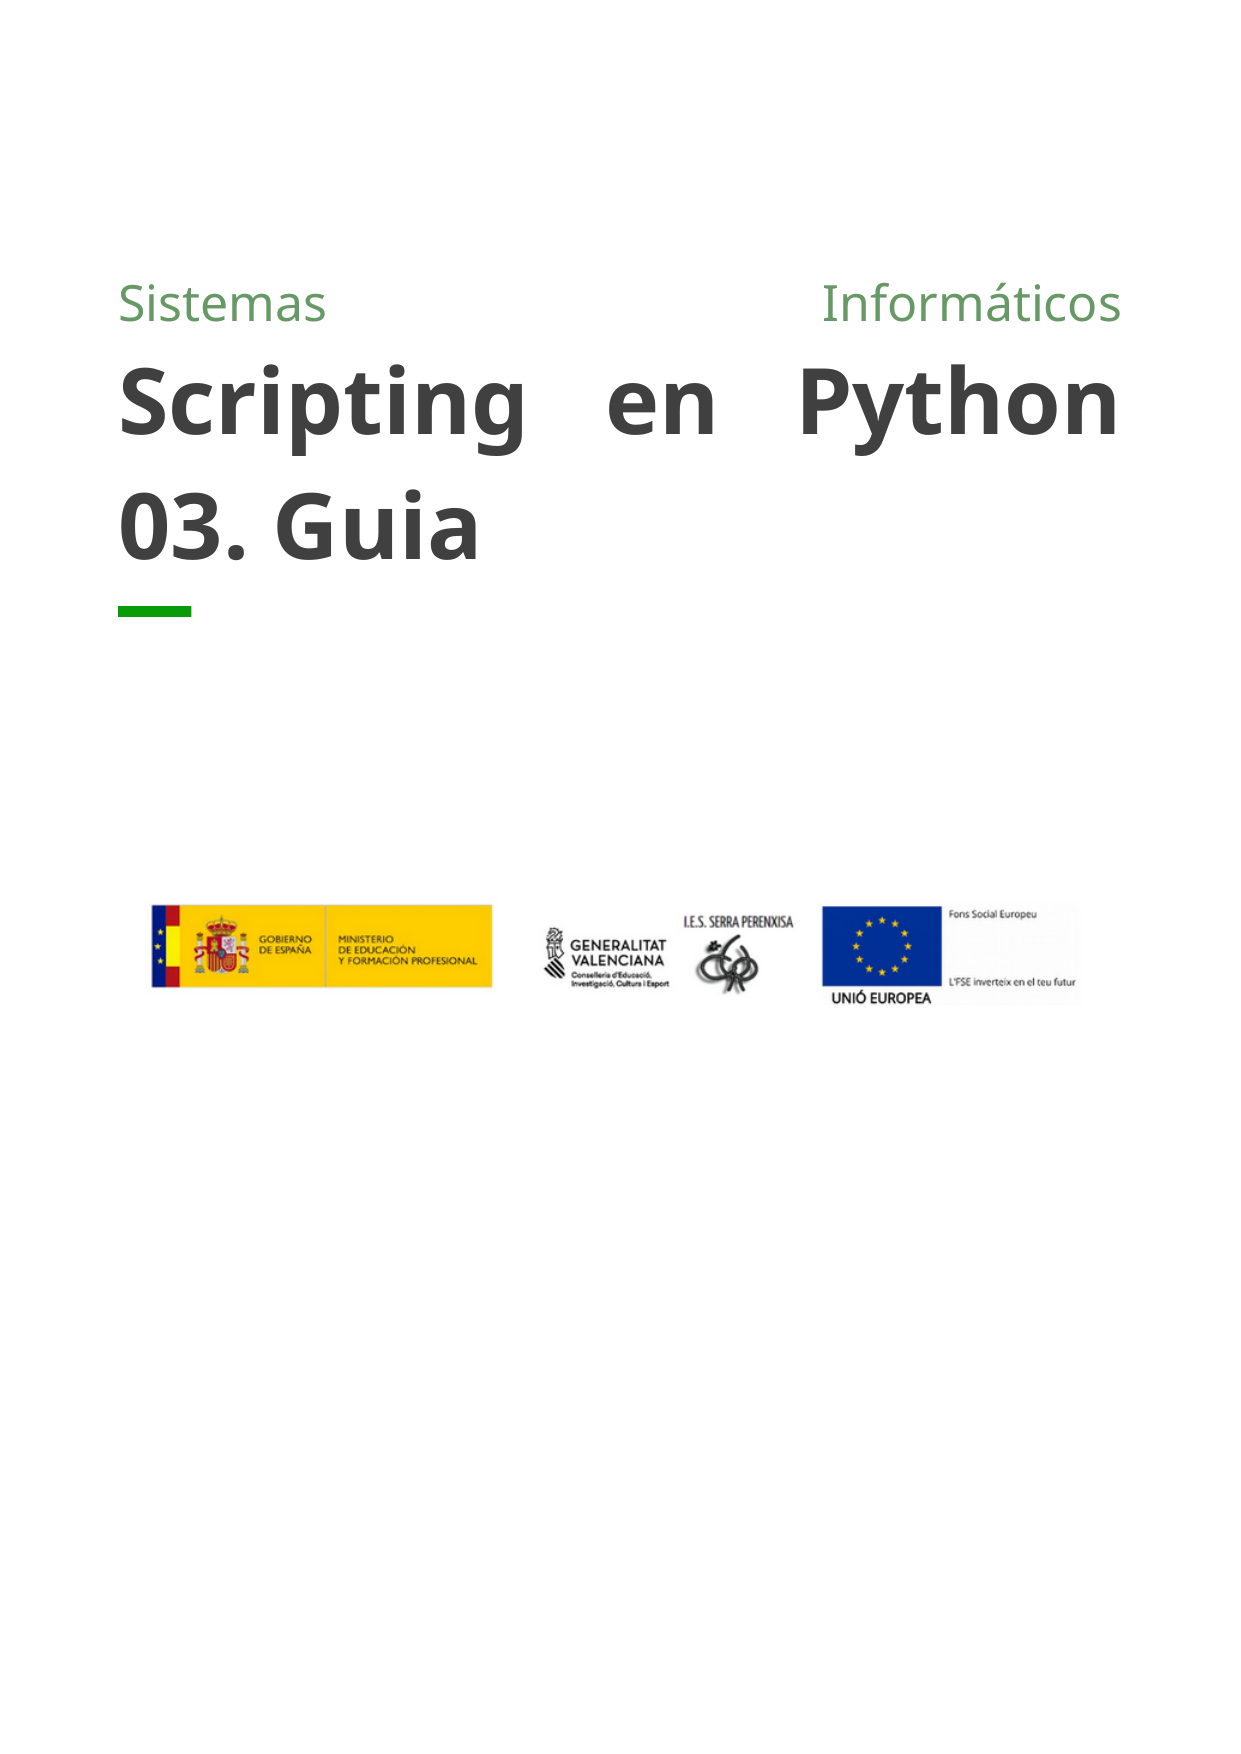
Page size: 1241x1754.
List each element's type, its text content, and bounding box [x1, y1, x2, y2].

picture [118, 885, 1123, 1005]
picture [118, 606, 192, 617]
title Sistemas Informáticos Scripting en Python 03. Guia [118, 268, 1122, 586]
